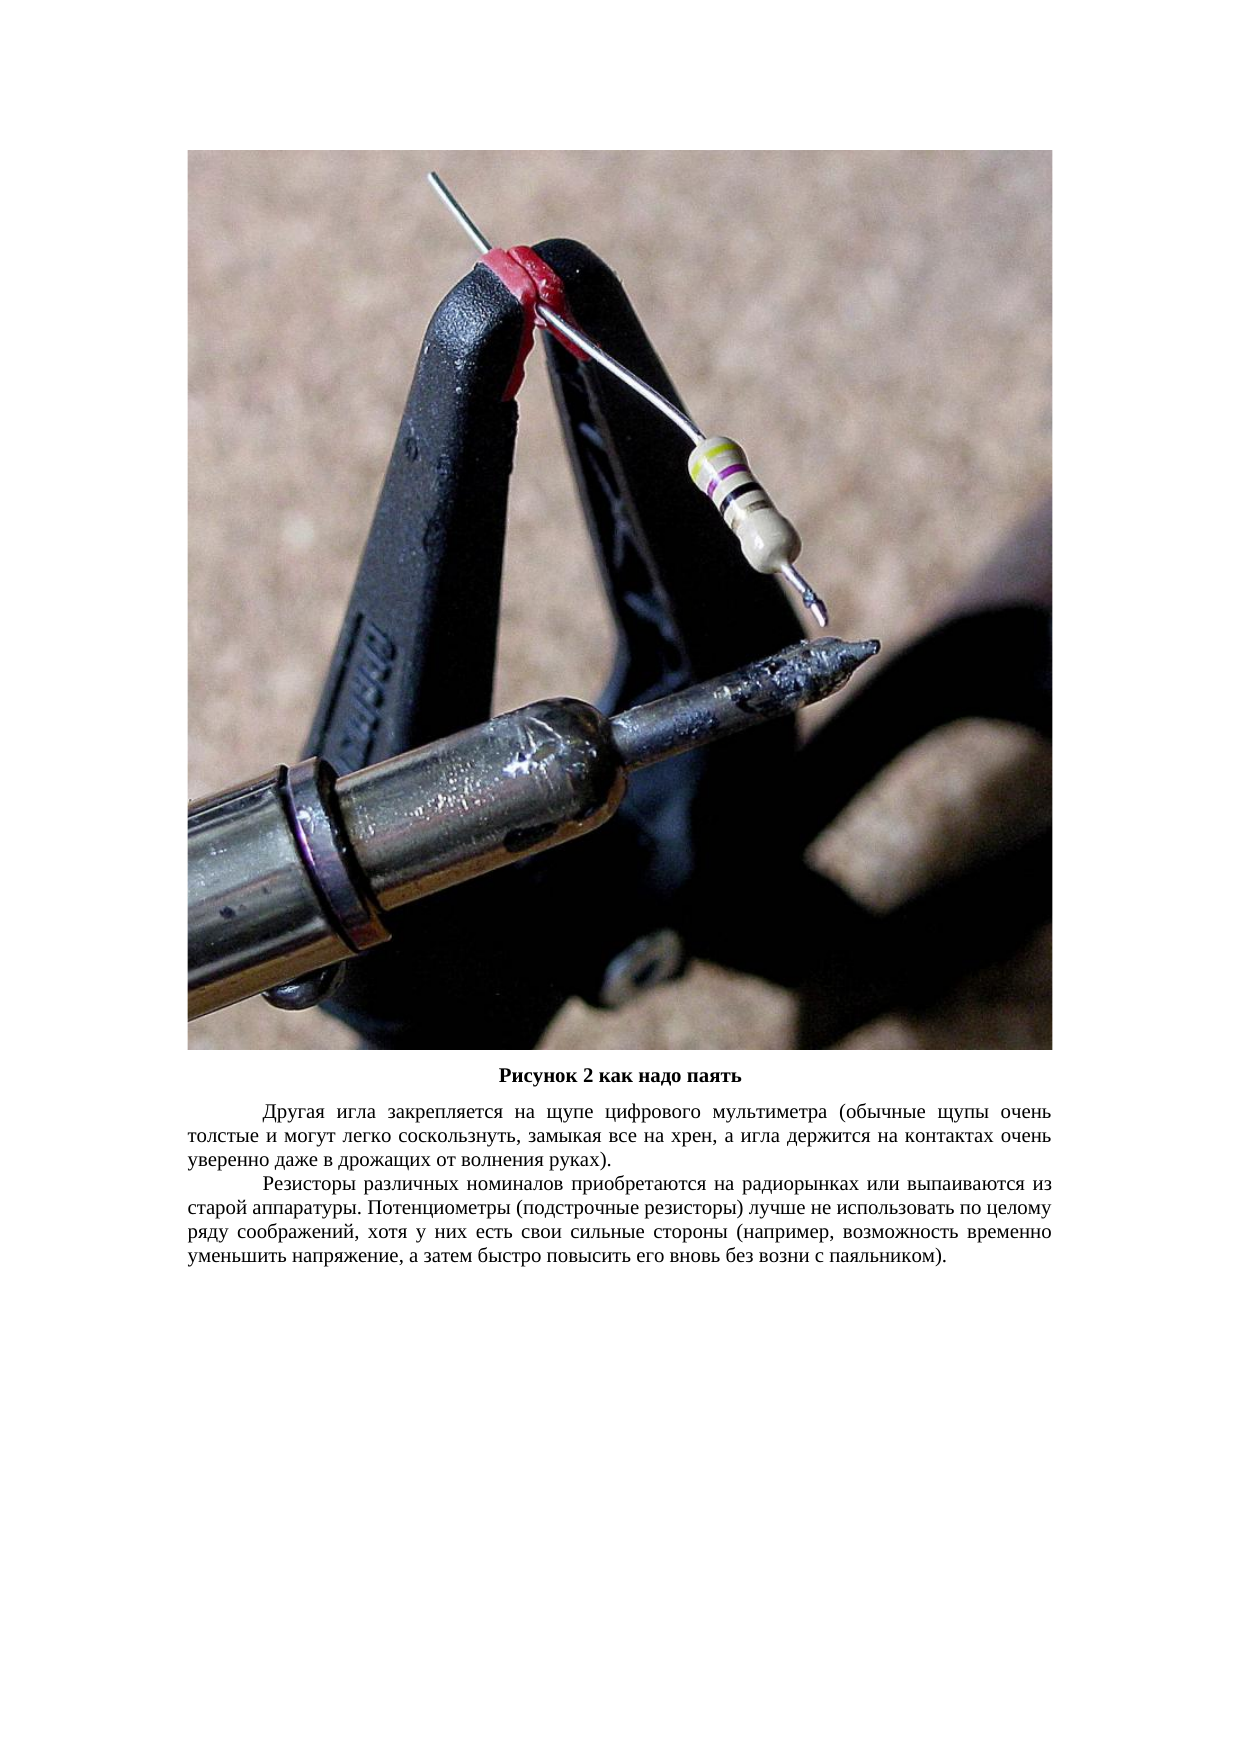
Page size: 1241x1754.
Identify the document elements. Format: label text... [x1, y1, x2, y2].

text Другая игла закрепляется на щупе цифрового мультиметра (обычные щупы очень толстые и могут легко соскользнуть, замыкая все на хрен, а игла держится на контактах очень уверенно даже в дрожащих от волнения руках). [187, 1099, 1053, 1171]
text Рисунок 2 как надо паять [187, 1062, 1053, 1087]
text Резисторы различных номиналов приобретаются на радиорынках или выпаиваются из старой аппаратуры. Потенциометры (подстрочные резисторы) лучше не использовать по целому ряду соображений, хотя у них есть свои сильные стороны (например, возможность временно уменьшить напряжение, а затем быстро повысить его вновь без возни с паяльником). [187, 1171, 1053, 1267]
picture [187, 150, 1053, 1050]
